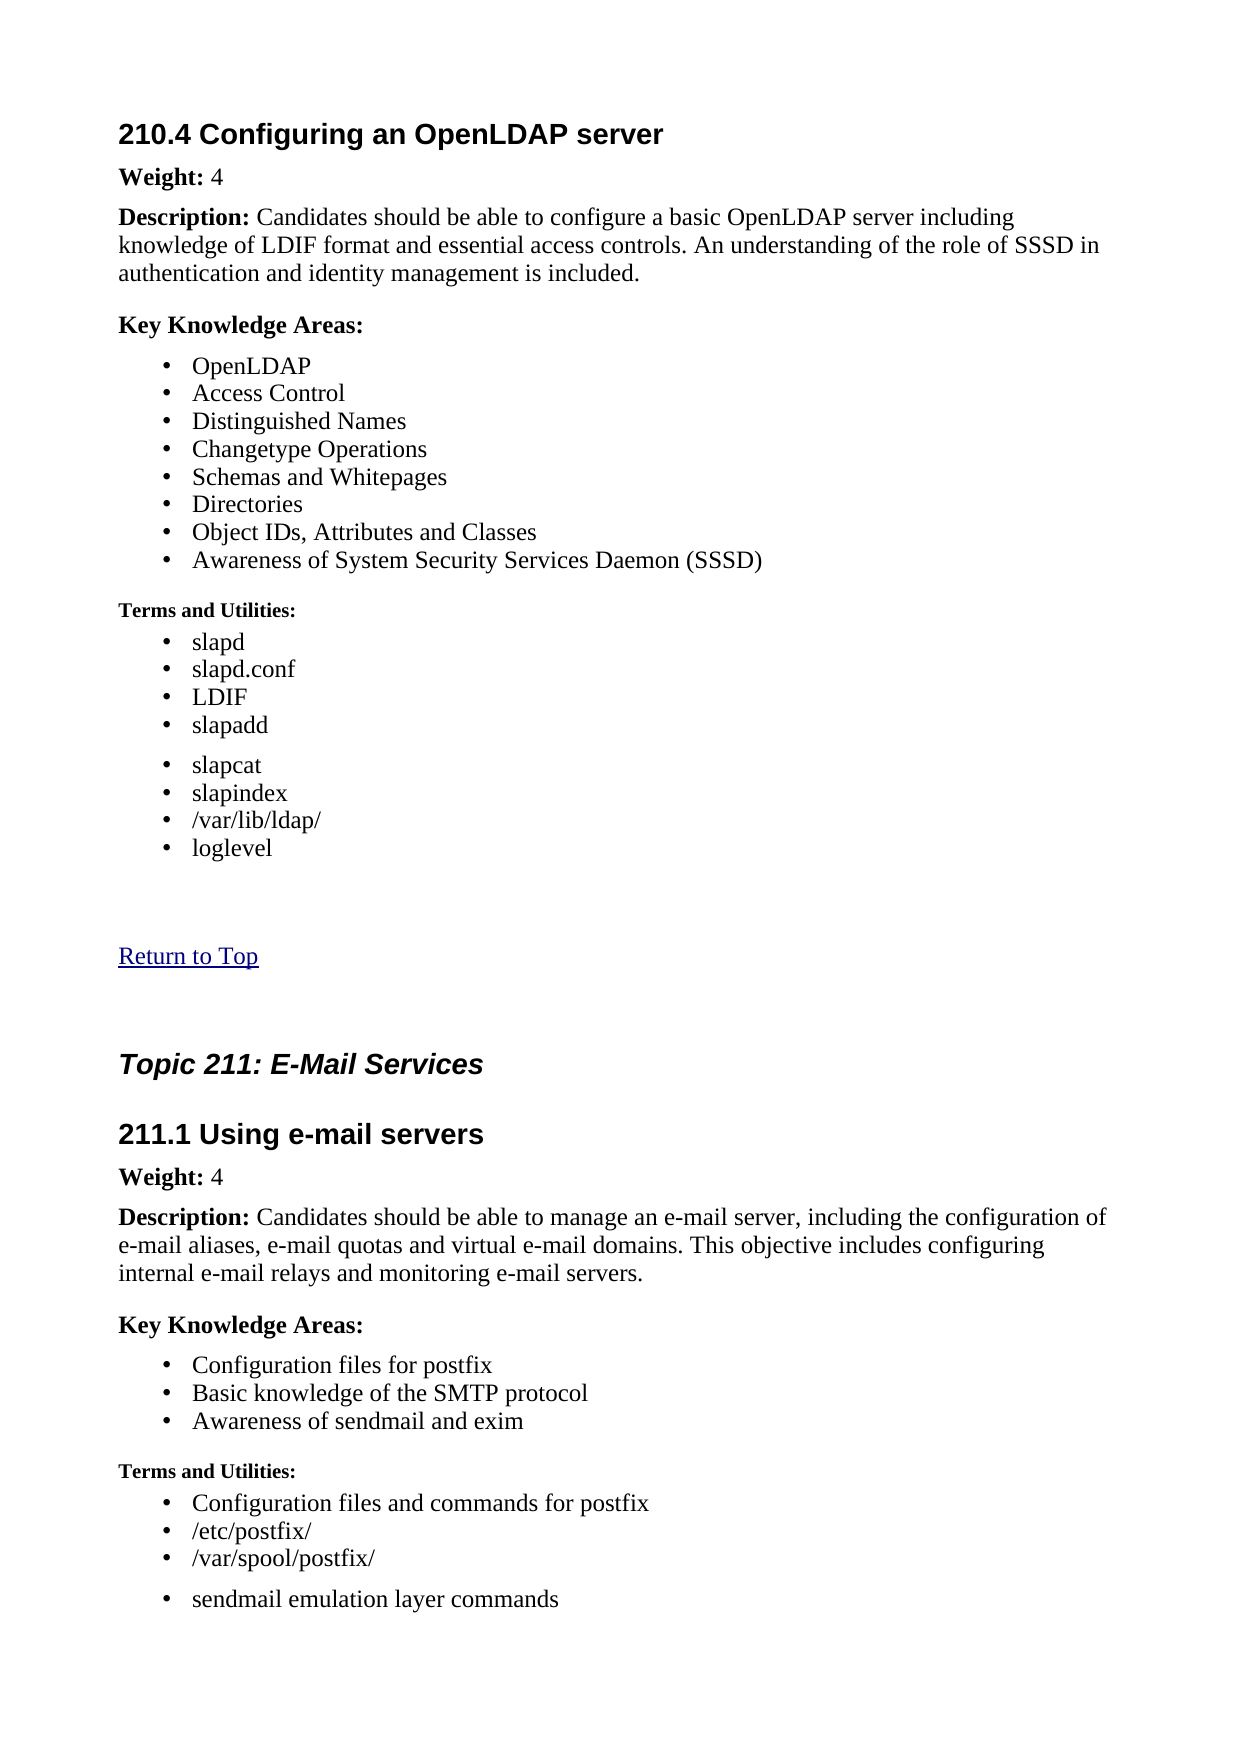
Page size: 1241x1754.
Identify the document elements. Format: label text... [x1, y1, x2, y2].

list slapd [162, 628, 1122, 656]
list slapcat [162, 751, 1122, 779]
list Directories [162, 490, 1122, 518]
list Basic knowledge of the SMTP protocol [162, 1379, 1122, 1407]
list Configuration files for postfix [162, 1352, 1122, 1379]
text Return to Top [118, 915, 1122, 970]
text Description: Candidates should be able to manage an e-mail server, including the configuration of e-mail aliases, e-mail quotas and virtual e-mail domains. This objective includes configuring internal e-mail relays and monitoring e-mail servers. [118, 1203, 1122, 1286]
list Changetype Operations [162, 435, 1122, 463]
subtitle Terms and Utilities: [118, 1460, 1122, 1483]
text Description: Candidates should be able to configure a basic OpenLDAP server including knowledge of LDIF format and essential access controls. An understanding of the role of SSSD in authentication and identity management is included. [118, 203, 1122, 287]
subtitle 210.4 Configuring an OpenLDAP server [118, 118, 1122, 151]
list /var/spool/postfix/ [162, 1544, 1122, 1572]
text Weight: 4 [118, 163, 1122, 191]
list /etc/postfix/ [162, 1517, 1122, 1544]
list Schemas and Whitepages [162, 463, 1122, 490]
subtitle Key Knowledge Areas: [118, 1311, 1122, 1339]
list loglevel [162, 834, 1122, 862]
list slapindex [162, 779, 1122, 807]
subtitle Key Knowledge Areas: [118, 312, 1122, 339]
list slapadd [162, 711, 1122, 739]
list slapd.conf [162, 656, 1122, 683]
list Object IDs, Attributes and Classes [162, 518, 1122, 546]
list Distinguished Names [162, 407, 1122, 435]
list /var/lib/ldap/ [162, 807, 1122, 834]
subtitle Topic 211: E-Mail Services [118, 1048, 1122, 1080]
list Awareness of System Security Services Daemon (SSSD) [162, 546, 1122, 573]
list sendmail emulation layer commands [162, 1585, 1122, 1612]
subtitle 211.1 Using e-mail servers [118, 1118, 1122, 1151]
text Weight: 4 [118, 1163, 1122, 1191]
list Configuration files and commands for postfix [162, 1489, 1122, 1517]
list LDIF [162, 683, 1122, 711]
subtitle Terms and Utilities: [118, 598, 1122, 622]
list Access Control [162, 379, 1122, 407]
list OpenLDAP [162, 352, 1122, 379]
list Awareness of sendmail and exim [162, 1407, 1122, 1435]
